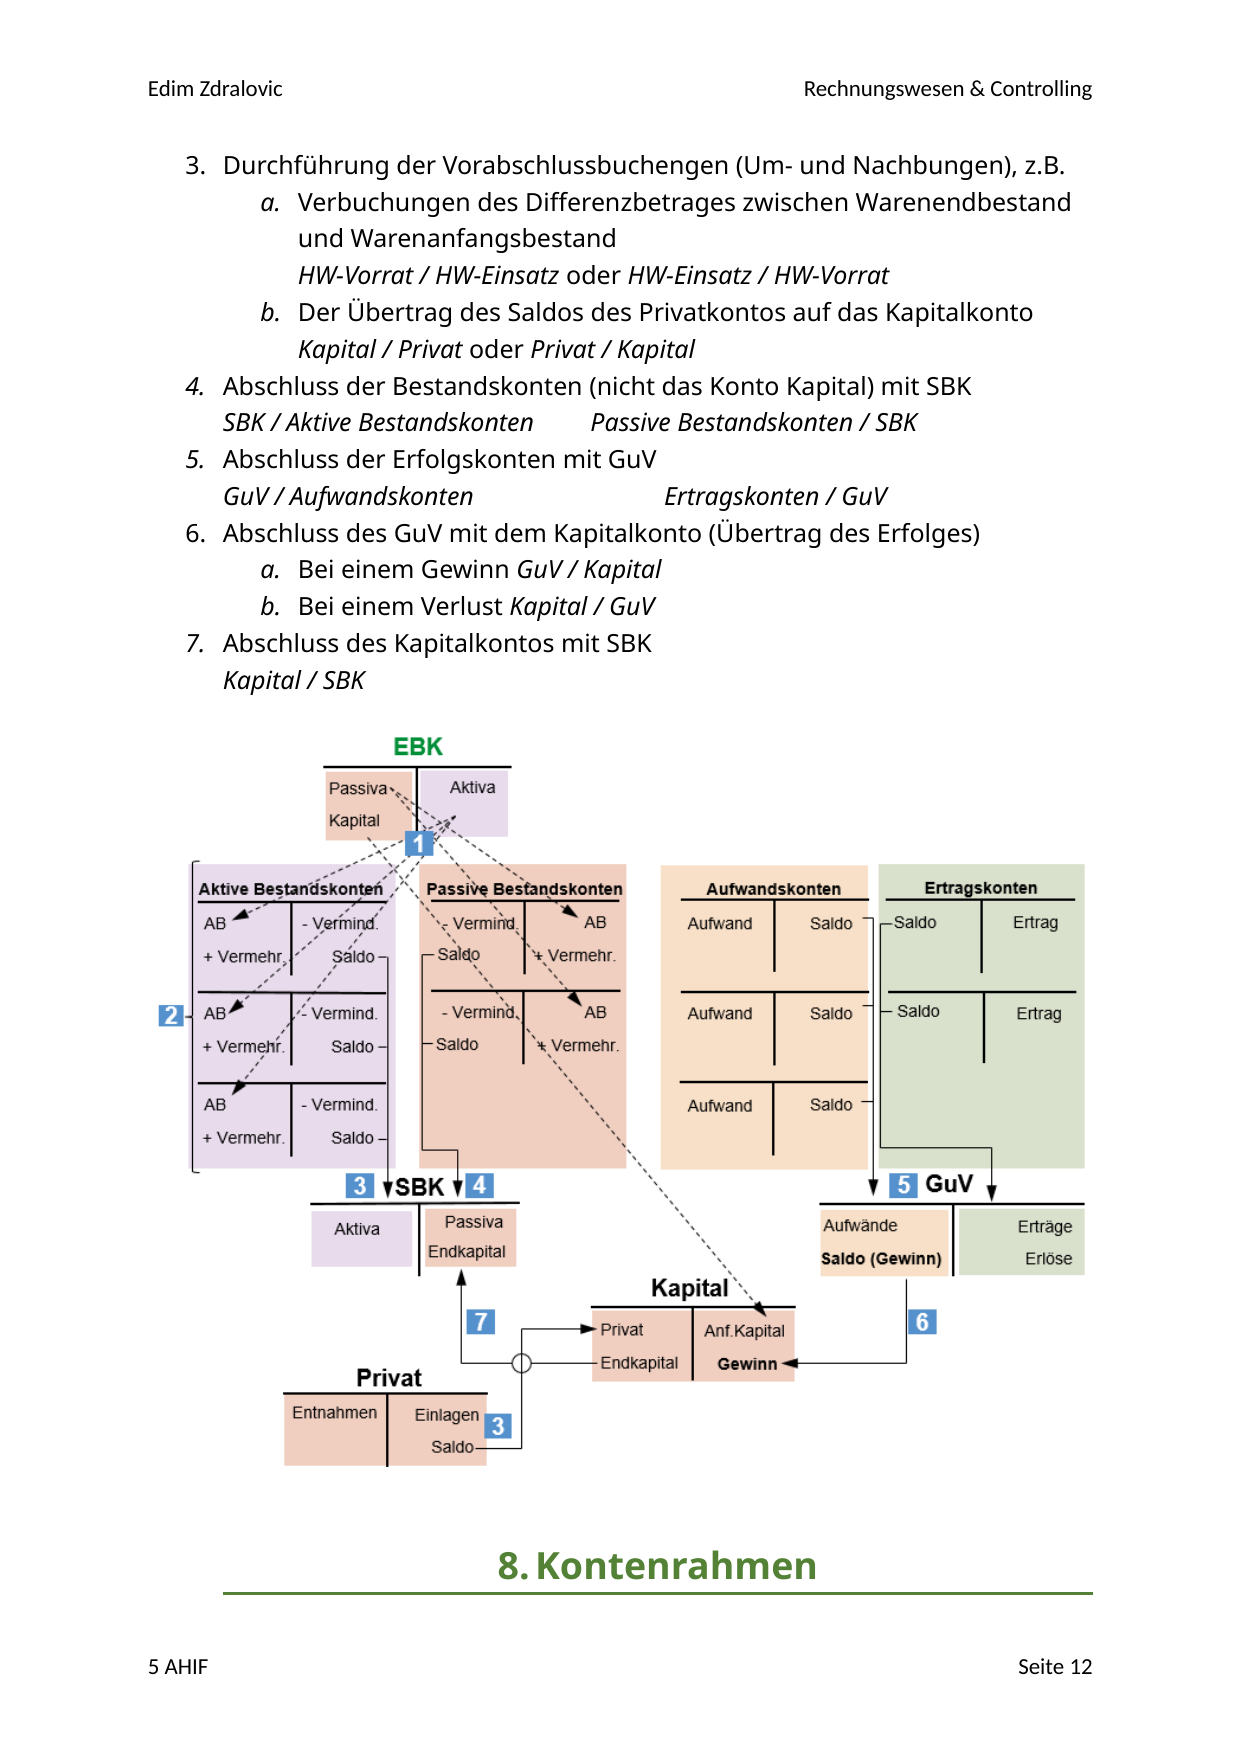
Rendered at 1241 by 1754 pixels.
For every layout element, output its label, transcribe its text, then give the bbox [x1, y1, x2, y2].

list Abschluss der Erfolgskonten mit GuV GuV / Aufwandskonten Ertragskonten / GuV [185, 442, 1093, 513]
list Bei einem Verlust Kapital / GuV [260, 589, 1093, 623]
list Durchführung der Vorabschlussbuchengen (Um- und Nachbungen), z.B. [185, 148, 1093, 182]
list Kontenrahmen [223, 1539, 1093, 1592]
list Abschluss des GuV mit dem Kapitalkonto (Übertrag des Erfolges) [185, 515, 1093, 549]
list Verbuchungen des Differenzbetrages zwischen Warenendbestand und Warenanfangsbestand HW-Vorrat / HW-Einsatz oder HW-Einsatz / HW-Vorrat [260, 184, 1093, 292]
list Bei einem Gewinn GuV / Kapital [260, 552, 1093, 586]
picture [147, 715, 1093, 1467]
list Abschluss der Bestandskonten (nicht das Konto Kapital) mit SBK SBK / Aktive Bestandskonten Passive Bestandskonten / SBK [185, 368, 1093, 439]
list Der Übertrag des Saldos des Privatkontos auf das Kapitalkonto Kapital / Privat oder Privat / Kapital [260, 295, 1093, 366]
list Abschluss des Kapitalkontos mit SBK Kapital / SBK [185, 626, 1093, 696]
